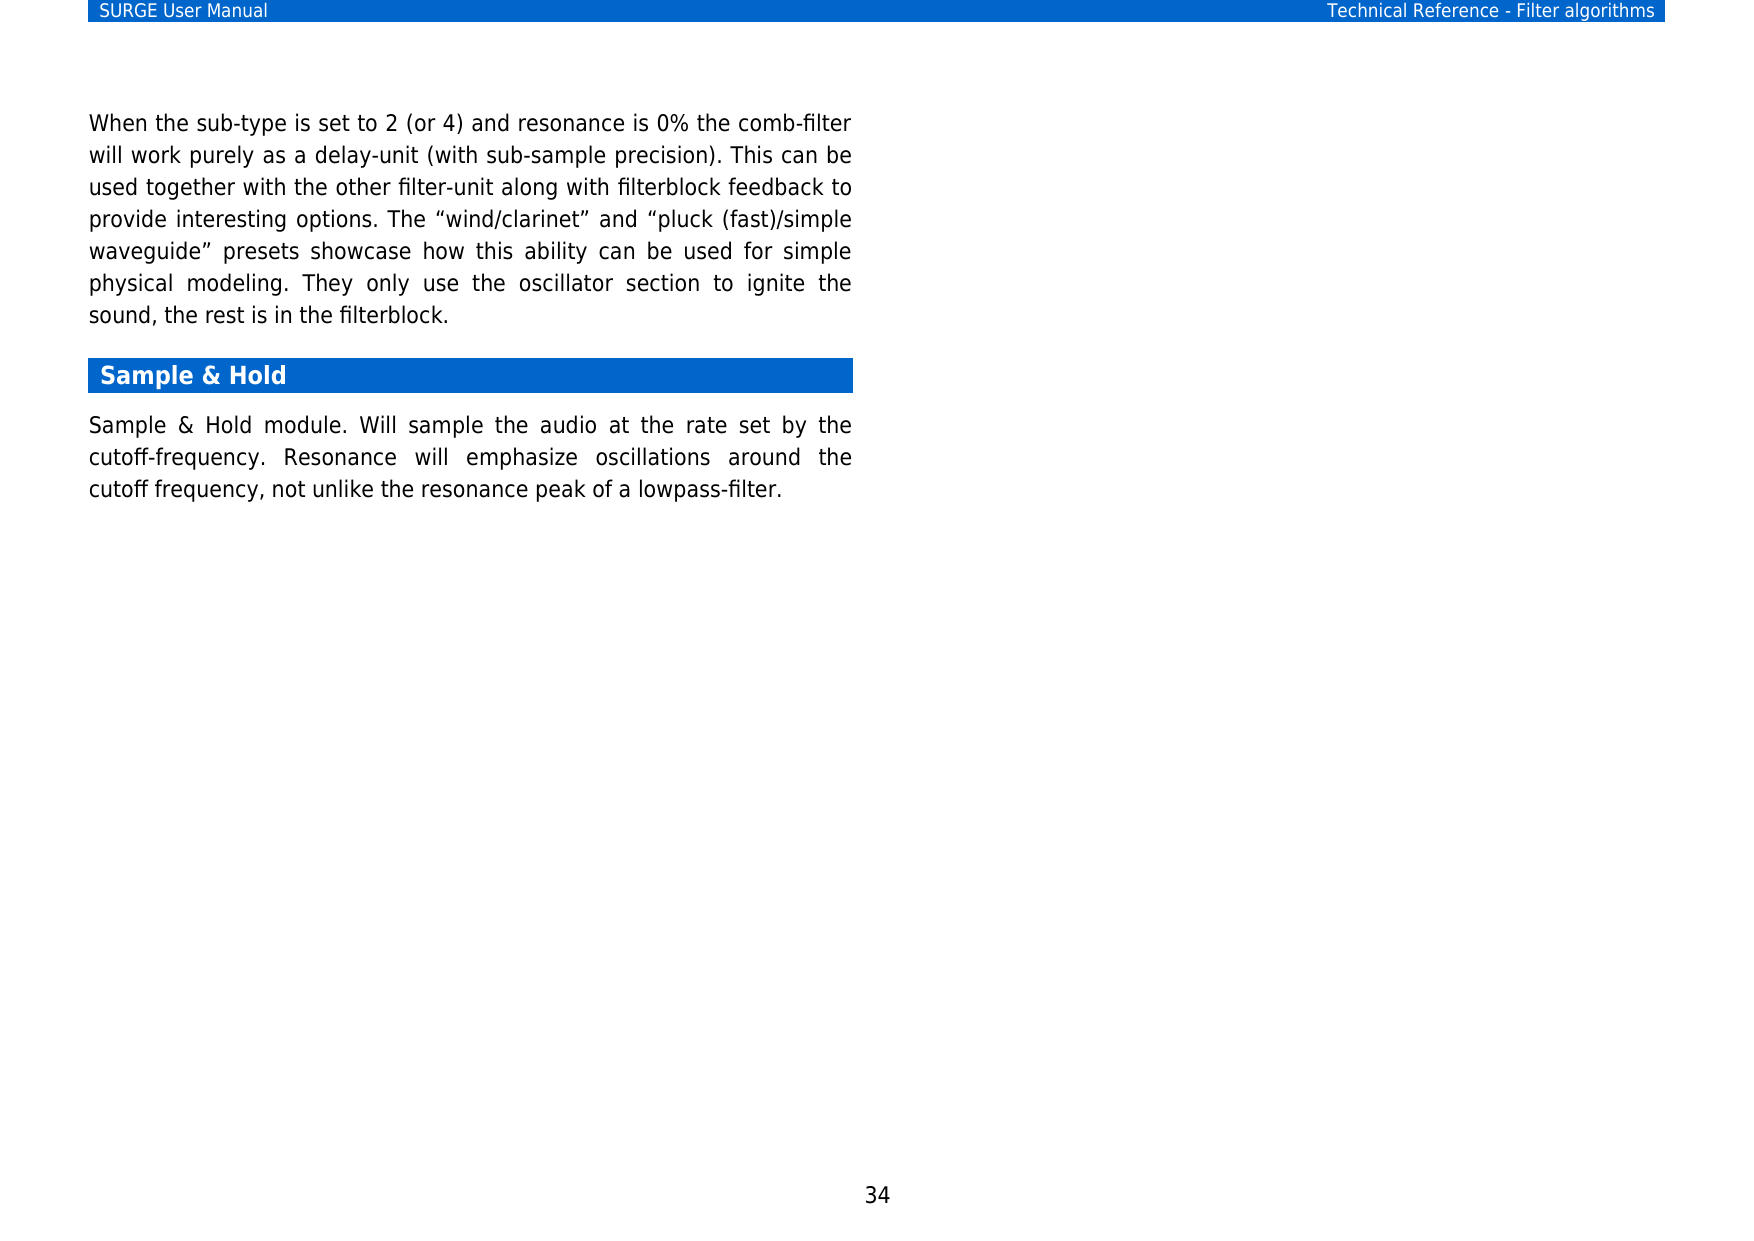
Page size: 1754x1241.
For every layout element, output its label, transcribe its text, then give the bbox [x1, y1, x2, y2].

list Sample & Hold module. Will sample the audio at the rate set by the cutoff-frequency. Resonance will emphasize oscillations around the cutoff frequency, not unlike the resonance peak of a lowpass-filter. [88, 412, 853, 503]
subtitle Sample & Hold [88, 358, 852, 393]
list When the sub-type is set to 2 (or 4) and resonance is 0% the comb-filter will work purely as a delay-unit (with sub-sample precision). This can be used together with the other filter-unit along with filterblock feedback to provide interesting options. The “wind/clarinet” and “pluck (fast)/simple waveguide” presets showcase how this ability can be used for simple physical modeling. They only use the oscillator section to ignite the sound, the rest is in the filterblock. [88, 110, 853, 329]
